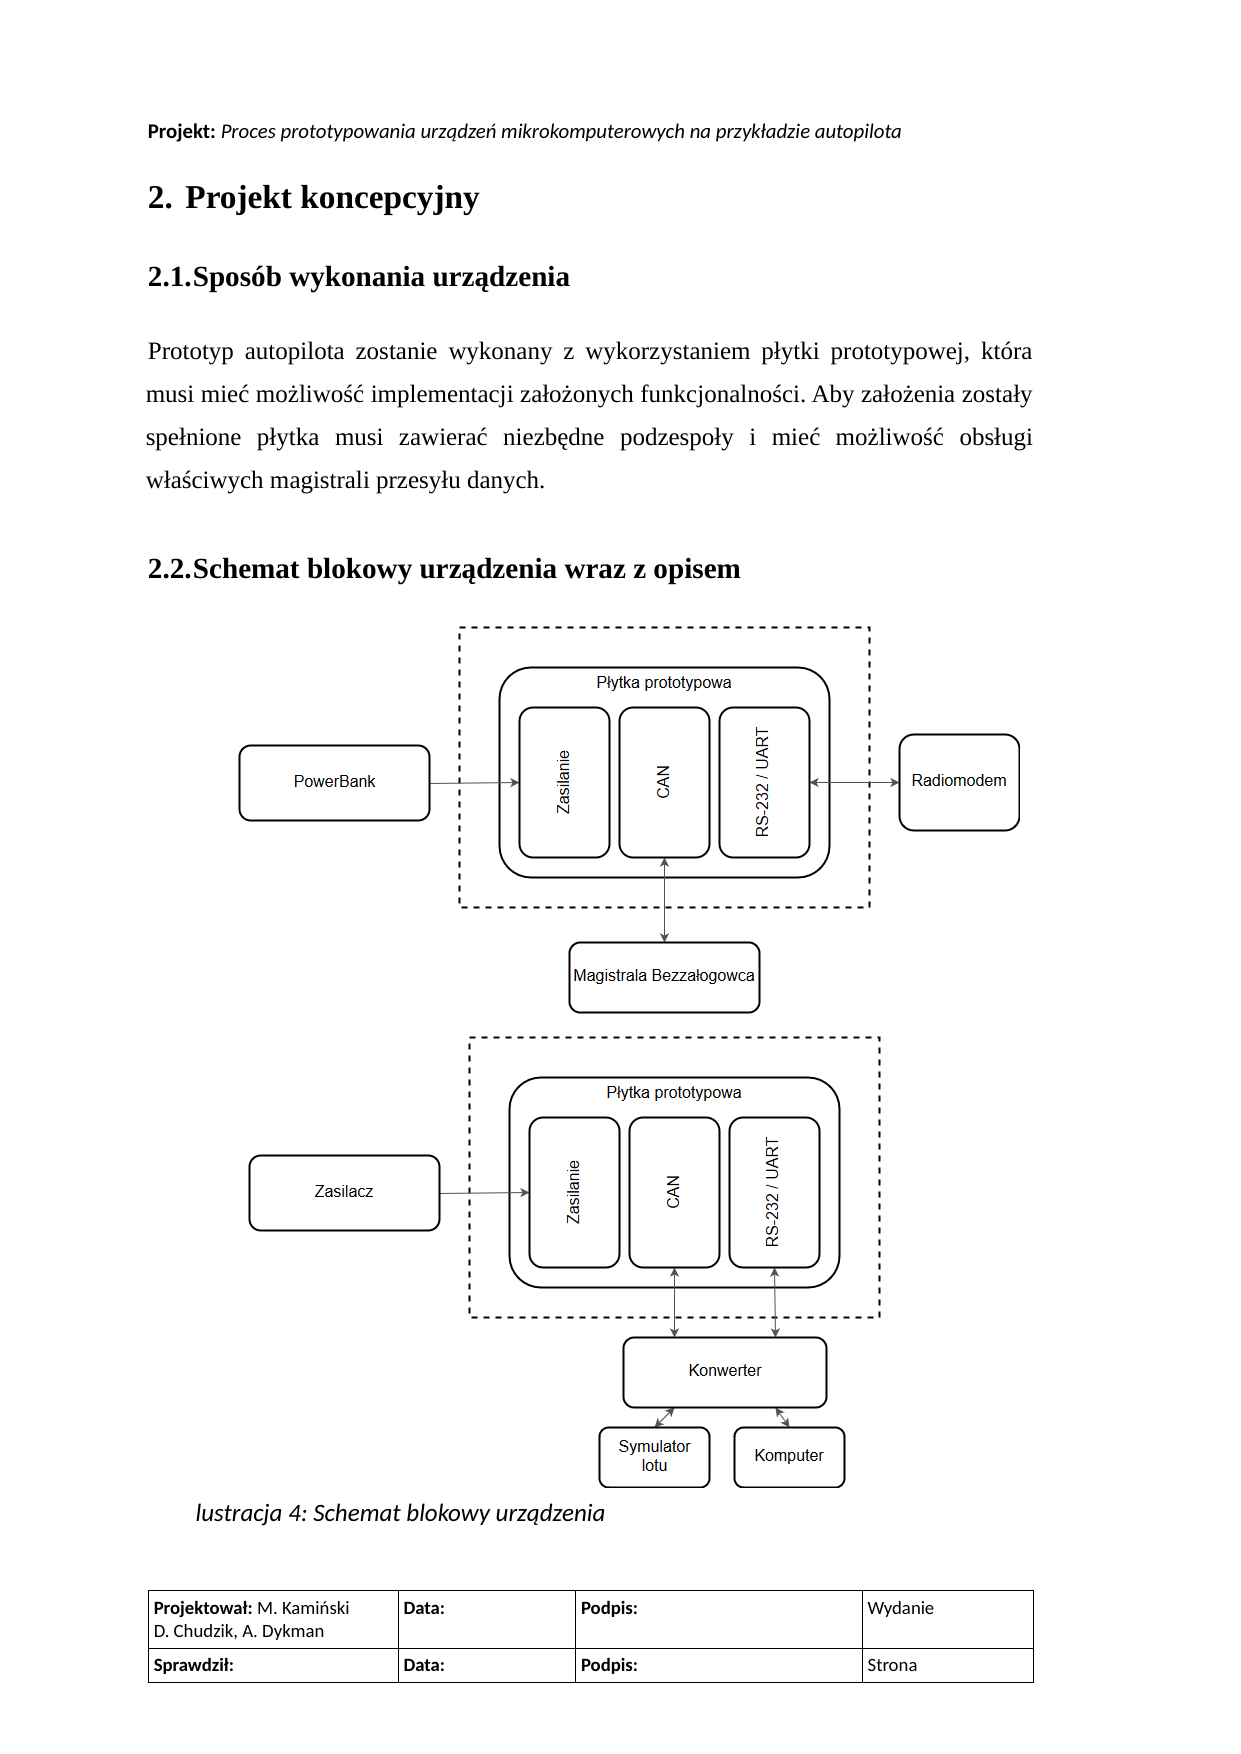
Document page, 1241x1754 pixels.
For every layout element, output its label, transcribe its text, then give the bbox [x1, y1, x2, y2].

subtitle Projekt koncepcyjny [148, 178, 1033, 216]
subtitle Schemat blokowy urządzenia wraz z opisem [148, 551, 1033, 585]
text lustracja 4: Schemat blokowy urządzenia [195, 634, 1062, 1527]
subtitle Sposób wykonania urządzenia [148, 259, 1033, 293]
picture [233, 621, 1024, 1492]
text Prototyp autopilota zostanie wykonany z wykorzystaniem płytki prototypowej, która musi mieć możliwość implementacji założonych funkcjonalności. Aby założenia zostały spełnione płytka musi zawierać niezbędne podzespoły i mieć możliwość obsługi właściwych magistrali przesyłu danych. [146, 336, 1033, 494]
